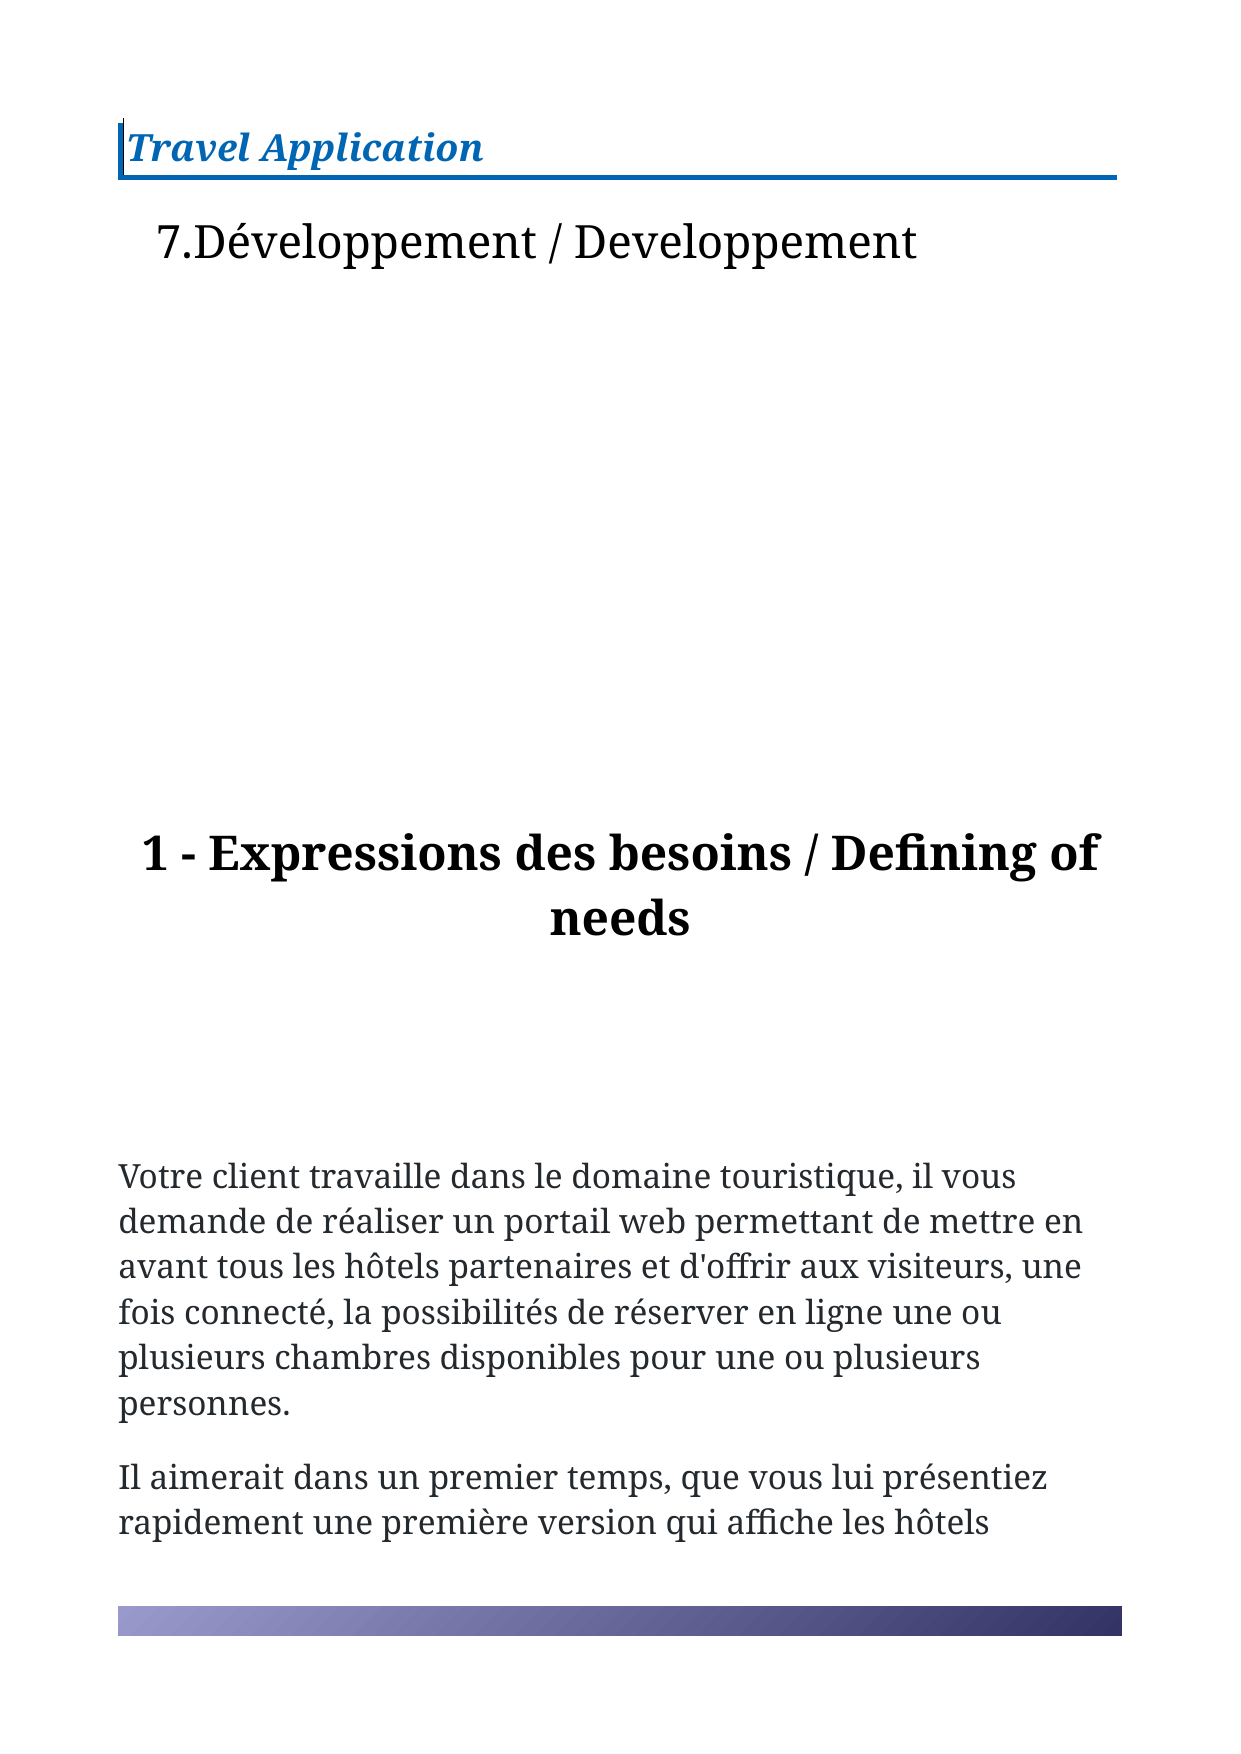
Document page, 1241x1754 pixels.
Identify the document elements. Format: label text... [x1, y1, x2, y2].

text Votre client travaille dans le domaine touristique, il vous demande de réaliser un portail web permettant de mettre en avant tous les hôtels partenaires et d'offrir aux visiteurs, une fois connecté, la possibilités de réserver en ligne une ou plusieurs chambres disponibles pour une ou plusieurs personnes. [118, 1152, 1122, 1425]
title 1 - Expressions des besoins / Defining of needs [118, 819, 1122, 949]
list Développement / Developpement [156, 209, 1122, 272]
text Il aimerait dans un premier temps, que vous lui présentiez rapidement une première version qui affiche les hôtels [118, 1454, 1122, 1544]
